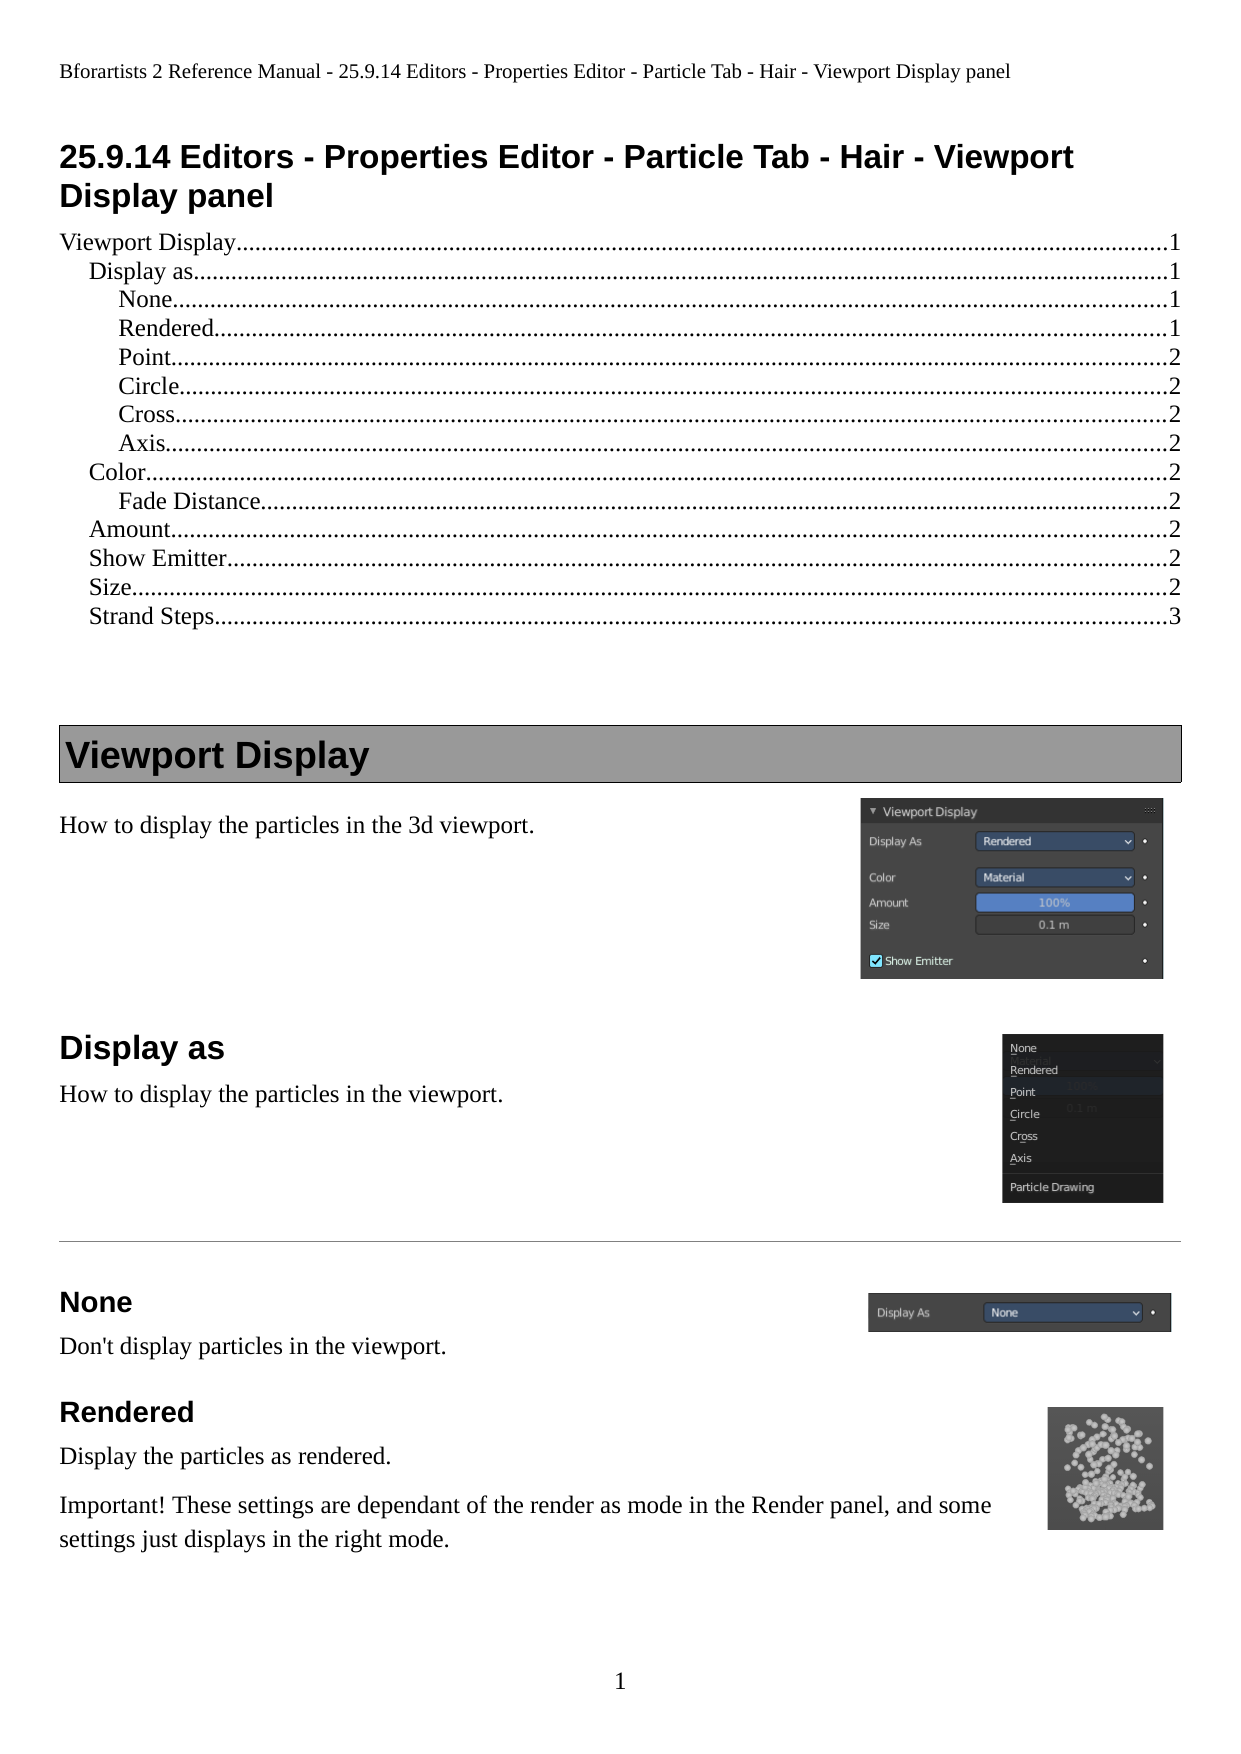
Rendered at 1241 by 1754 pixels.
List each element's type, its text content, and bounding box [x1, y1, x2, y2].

text Display as 1 [88, 256, 1181, 284]
text None 1 [118, 284, 1181, 313]
text How to display the particles in the 3d viewport. [59, 811, 860, 839]
picture [860, 798, 1164, 979]
subtitle Rendered [59, 1395, 1181, 1428]
subtitle None [59, 1285, 1181, 1318]
picture [868, 1293, 1172, 1332]
text Fade Distance 2 [118, 486, 1181, 514]
text Cross 2 [118, 399, 1181, 428]
picture [1002, 1034, 1164, 1203]
text Circle 2 [118, 371, 1181, 399]
text Amount 2 [88, 514, 1181, 543]
picture [1047, 1407, 1164, 1530]
text Viewport Display 1 [59, 227, 1181, 256]
text How to display the particles in the viewport. [59, 1079, 1002, 1108]
text Color 2 [88, 457, 1181, 486]
text Axis 2 [118, 428, 1181, 457]
text Show Emitter 2 [88, 543, 1181, 572]
table_header Viewport Display [60, 726, 1181, 782]
text Don't display particles in the viewport. [59, 1331, 1181, 1360]
subtitle Display as [59, 1028, 1181, 1066]
text Rendered 1 [118, 313, 1181, 342]
subtitle 25.9.14 Editors - Properties Editor - Particle Tab - Hair - Viewport Display panel [59, 138, 1181, 214]
text Size 2 [88, 572, 1181, 601]
text Important! These settings are dependant of the render as mode in the Render panel, and some settings just displays in the right mode. [59, 1490, 1181, 1553]
text Point 2 [118, 342, 1181, 371]
text Strand Steps 3 [88, 601, 1181, 629]
text Display the particles as rendered. [59, 1441, 1047, 1470]
